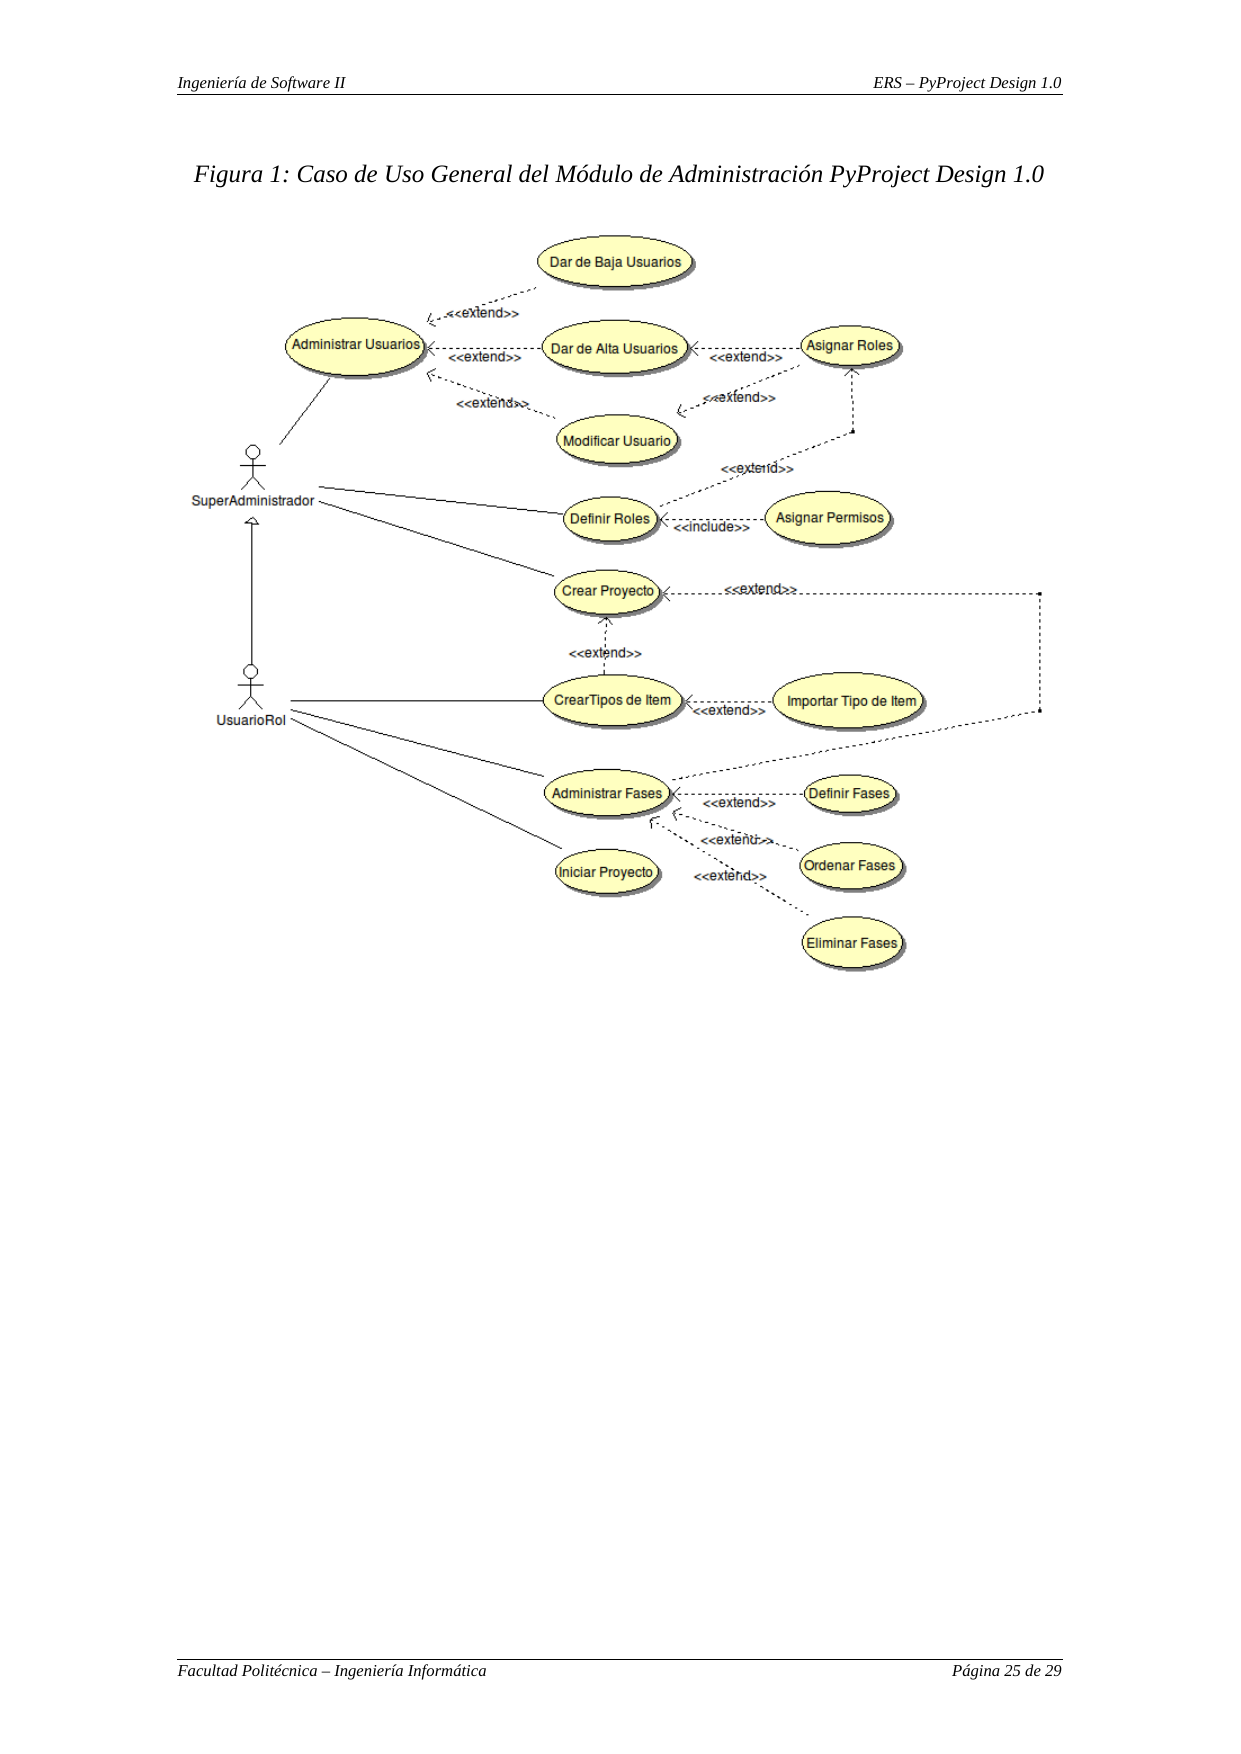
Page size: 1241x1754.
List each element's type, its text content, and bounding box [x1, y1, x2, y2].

text Figura 1: Caso de Uso General del Módulo de Administración PyProject Design 1.0 [177, 160, 1063, 188]
picture [177, 214, 1063, 984]
